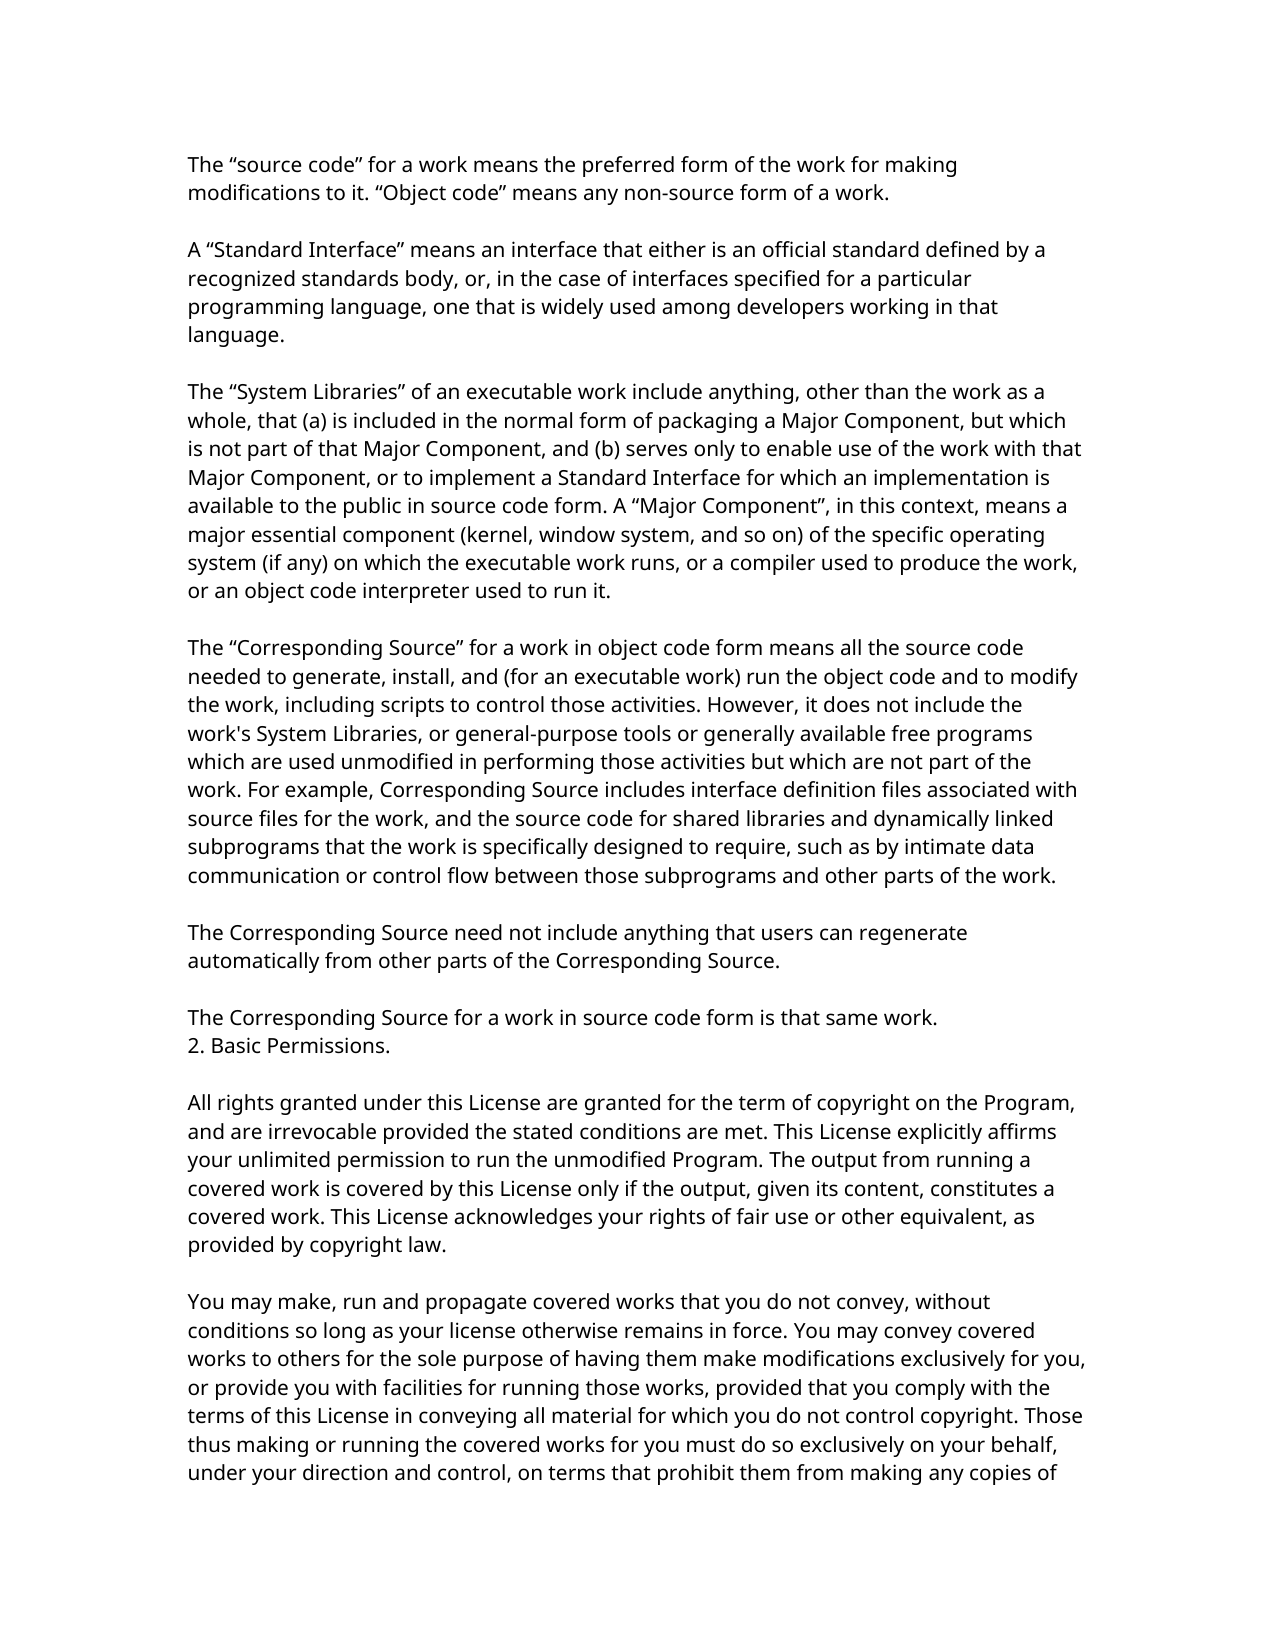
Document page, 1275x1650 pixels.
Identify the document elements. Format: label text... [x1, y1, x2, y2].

text The Corresponding Source need not include anything that users can regenerate automatically from other parts of the Corresponding Source. [187, 918, 1087, 975]
text The “System Libraries” of an executable work include anything, other than the work as a whole, that (a) is included in the normal form of packaging a Major Component, but which is not part of that Major Component, and (b) serves only to enable use of the work with that Major Component, or to implement a Standard Interface for which an implementation is available to the public in source code form. A “Major Component”, in this context, means a major essential component (kernel, window system, and so on) of the specific operating system (if any) on which the executable work runs, or a compiler used to produce the work, or an object code interpreter used to run it. [187, 377, 1087, 605]
text 2. Basic Permissions. [187, 1032, 1087, 1060]
text The “source code” for a work means the preferred form of the work for making modifications to it. “Object code” means any non-source form of a work. [187, 150, 1087, 207]
text The “Corresponding Source” for a work in object code form means all the source code needed to generate, install, and (for an executable work) run the object code and to modify the work, including scripts to control those activities. However, it does not include the work's System Libraries, or general-purpose tools or generally available free programs which are used unmodified in performing those activities but which are not part of the work. For example, Corresponding Source includes interface definition files associated with source files for the work, and the source code for shared libraries and dynamically linked subprograms that the work is specifically designed to require, such as by intimate data communication or control flow between those subprograms and other parts of the work. [187, 633, 1087, 889]
text A “Standard Interface” means an interface that either is an official standard defined by a recognized standards body, or, in the case of interfaces specified for a particular programming language, one that is widely used among developers working in that language. [187, 235, 1087, 349]
text All rights granted under this License are granted for the term of copyright on the Program, and are irrevocable provided the stated conditions are met. This License explicitly affirms your unlimited permission to run the unmodified Program. The output from running a covered work is covered by this License only if the output, given its content, constitutes a covered work. This License acknowledges your rights of fair use or other equivalent, as provided by copyright law. [187, 1088, 1087, 1259]
text You may make, run and propagate covered works that you do not convey, without conditions so long as your license otherwise remains in force. You may convey covered works to others for the sole purpose of having them make modifications exclusively for you, or provide you with facilities for running those works, provided that you comply with the terms of this License in conveying all material for which you do not control copyright. Those thus making or running the covered works for you must do so exclusively on your behalf, under your direction and control, on terms that prohibit them from making any copies of [187, 1287, 1087, 1487]
text The Corresponding Source for a work in source code form is that same work. [187, 1003, 1087, 1032]
